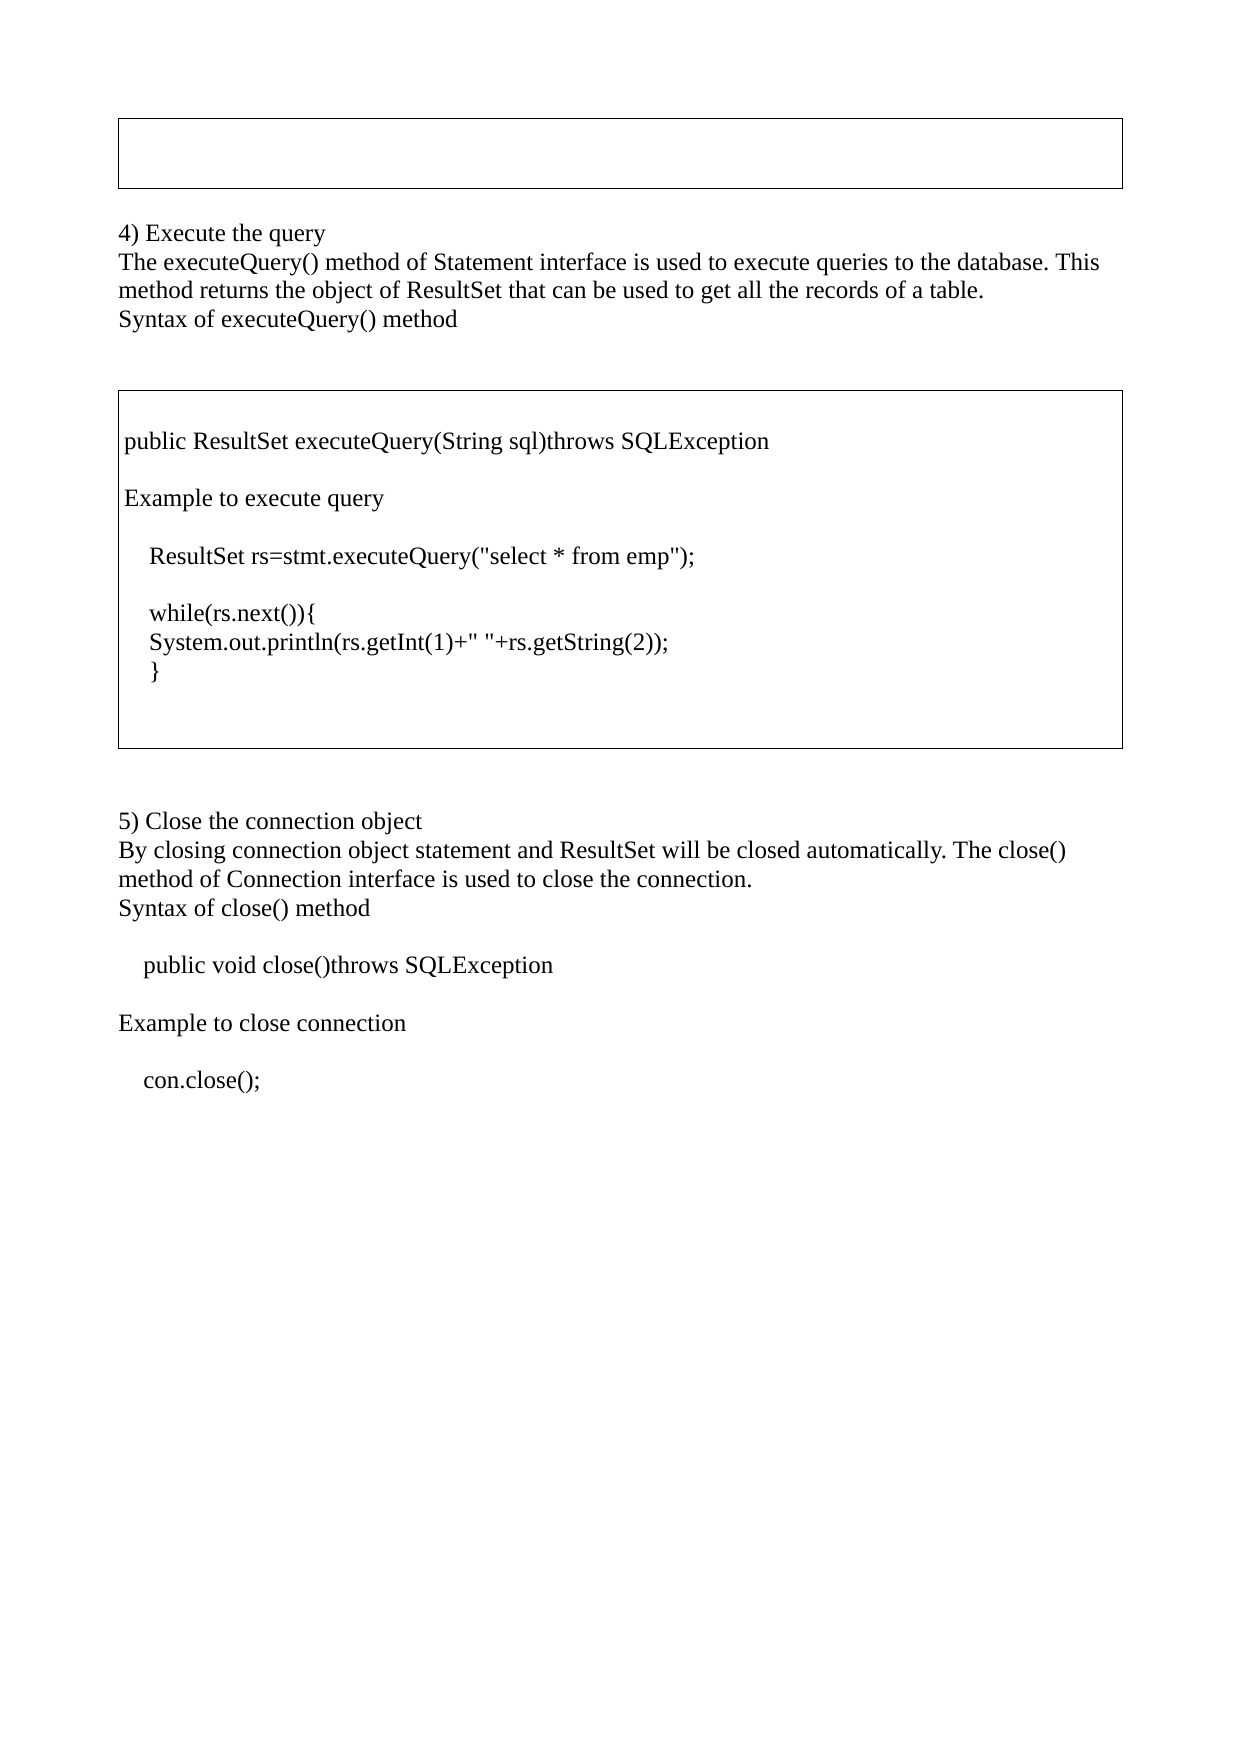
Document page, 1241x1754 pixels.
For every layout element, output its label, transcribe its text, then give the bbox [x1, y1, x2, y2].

text con.close(); [118, 1065, 1122, 1094]
text Syntax of close() method [118, 893, 1122, 921]
table_header public ResultSet executeQuery(String sql)throws SQLException Example to execute query ResultSet rs=stmt.executeQuery("select * from emp"); while(rs.next()){ System.out.println(rs.getInt(1)+" "+rs.getString(2)); } [119, 391, 1122, 748]
text 4) Execute the query [118, 218, 1122, 247]
text Syntax of executeQuery() method [118, 304, 1122, 333]
text By closing connection object statement and ResultSet will be closed automatically. The close() method of Connection interface is used to close the connection. [118, 835, 1122, 893]
table_header [119, 119, 1122, 188]
text The executeQuery() method of Statement interface is used to execute queries to the database. This method returns the object of ResultSet that can be used to get all the records of a table. [118, 247, 1122, 304]
text Example to close connection [118, 1008, 1122, 1036]
text 5) Close the connection object [118, 806, 1122, 835]
text public void close()throws SQLException [118, 950, 1122, 979]
